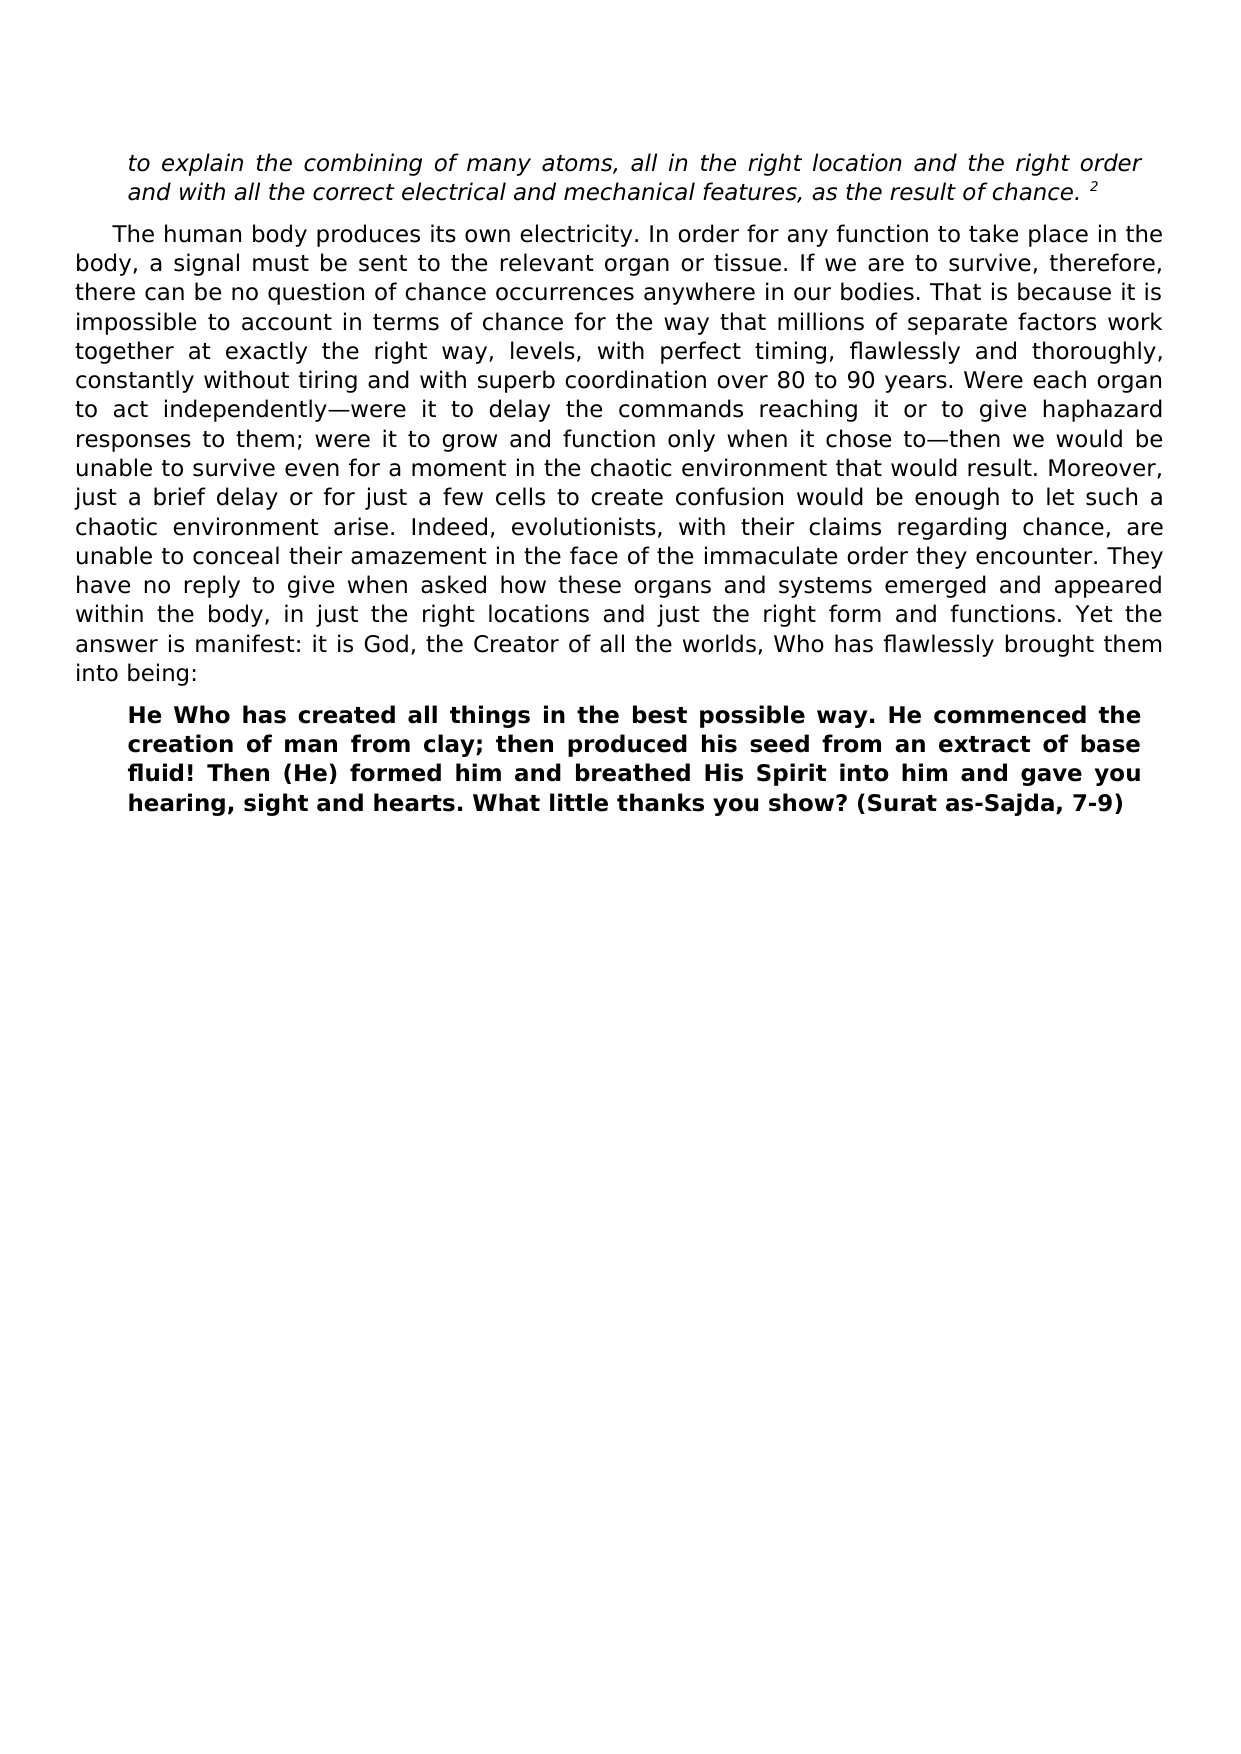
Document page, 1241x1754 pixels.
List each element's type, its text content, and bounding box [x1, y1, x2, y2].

text to explain the combining of many atoms, all in the right location and the right order and with all the correct electrical and mechanical features, as the result of chance. 2 [127, 150, 1143, 206]
text The human body produces its own electricity. In order for any function to take place in the body, a signal must be sent to the relevant organ or tissue. If we are to survive, therefore, there can be no question of chance occurrences anywhere in our bodies. That is because it is impossible to account in terms of chance for the way that millions of separate factors work together at exactly the right way, levels, with perfect timing, flawlessly and thoroughly, constantly without tiring and with superb coordination over 80 to 90 years. Were each organ to act independently—were it to delay the commands reaching it or to give haphazard responses to them; were it to grow and function only when it chose to—then we would be unable to survive even for a moment in the chaotic environment that would result. Moreover, just a brief delay or for just a few cells to create confusion would be enough to let such a chaotic environment arise. Indeed, evolutionists, with their claims regarding chance, are unable to conceal their amazement in the face of the immaculate order they encounter. They have no reply to give when asked how these organs and systems emerged and appeared within the body, in just the right locations and just the right form and functions. Yet the answer is manifest: it is God, the Creator of all the worlds, Who has flawlessly brought them into being: [75, 221, 1165, 687]
text He Who has created all things in the best possible way. He commenced the creation of man from clay; then produced his seed from an extract of base fluid! Then (He) formed him and breathed His Spirit into him and gave you hearing, sight and hearts. What little thanks you show? (Surat as-Sajda, 7-9) [127, 702, 1143, 816]
